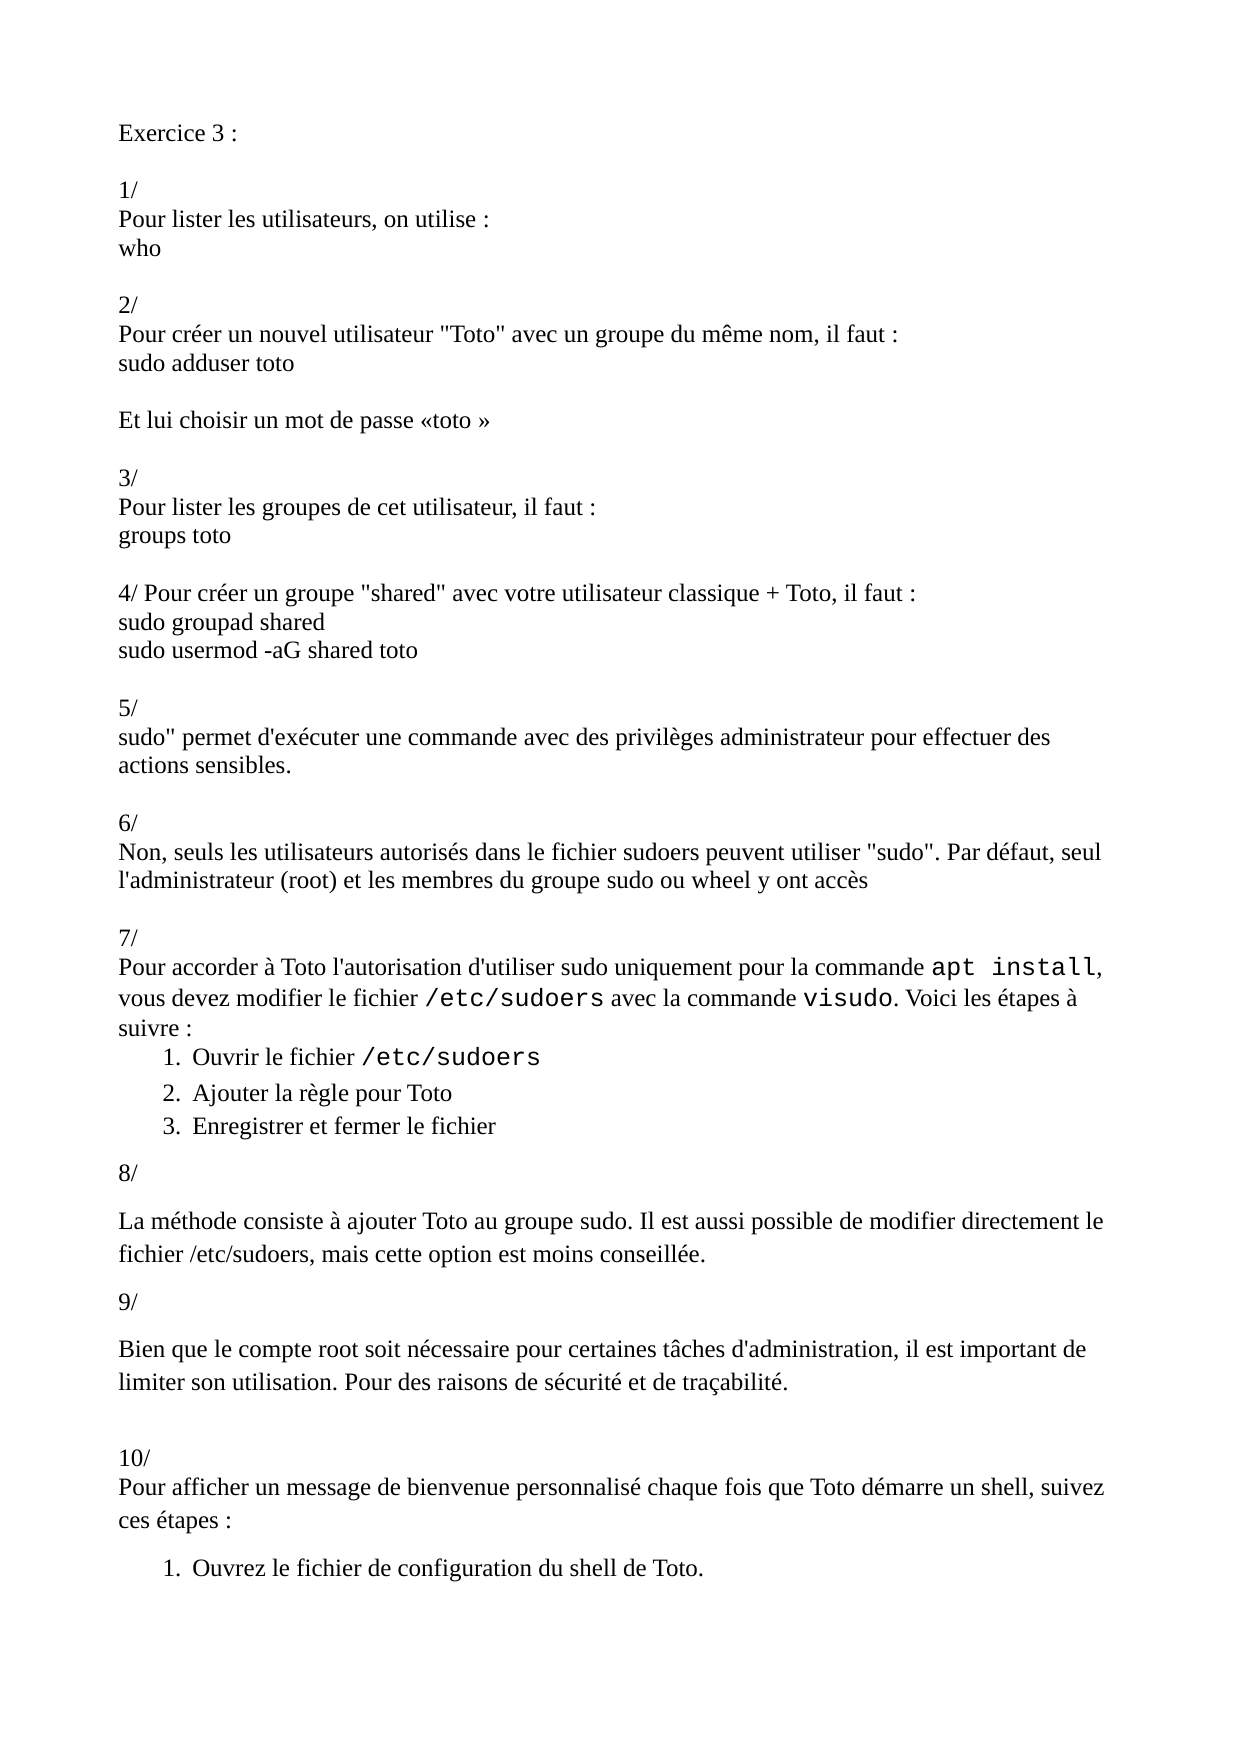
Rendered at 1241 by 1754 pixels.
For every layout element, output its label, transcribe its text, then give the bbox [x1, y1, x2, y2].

text 4/ Pour créer un groupe "shared" avec votre utilisateur classique + Toto, il faut : [118, 578, 1122, 607]
text 9/ [118, 1287, 1122, 1315]
text Pour créer un nouvel utilisateur "Toto" avec un groupe du même nom, il faut : [118, 319, 1122, 348]
text sudo usermod -aG shared toto [118, 636, 1122, 664]
text Bien que le compte root soit nécessaire pour certaines tâches d'administration, il est important de limiter son utilisation. Pour des raisons de sécurité et de traçabilité. [118, 1334, 1122, 1396]
list Ouvrez le fichier de configuration du shell de Toto. [162, 1553, 1122, 1582]
text Pour accorder à Toto l'autorisation d'utiliser sudo uniquement pour la commande apt install, vous devez modifier le fichier /etc/sudoers avec la commande visudo. Voici les étapes à suivre : [118, 952, 1122, 1042]
list Ajouter la règle pour Toto [162, 1078, 1122, 1106]
text Non, seuls les utilisateurs autorisés dans le fichier sudoers peuvent utiliser "sudo". Par défaut, seul l'administrateur (root) et les membres du groupe sudo ou wheel y ont accès [118, 837, 1122, 894]
text sudo groupad shared [118, 607, 1122, 636]
text 5/ [118, 693, 1122, 722]
list Enregistrer et fermer le fichier [162, 1111, 1122, 1139]
list Ouvrir le fichier /etc/sudoers [162, 1042, 1122, 1073]
text 6/ [118, 808, 1122, 837]
text sudo" permet d'exécuter une commande avec des privilèges administrateur pour effectuer des actions sensibles. [118, 722, 1122, 779]
text 3/ [118, 463, 1122, 492]
text Pour afficher un message de bienvenue personnalisé chaque fois que Toto démarre un shell, suivez ces étapes : [118, 1472, 1122, 1534]
text 10/ [118, 1443, 1122, 1472]
text La méthode consiste à ajouter Toto au groupe sudo. Il est aussi possible de modifier directement le fichier /etc/sudoers, mais cette option est moins conseillée. [118, 1206, 1122, 1268]
text Pour lister les groupes de cet utilisateur, il faut : [118, 492, 1122, 521]
text Et lui choisir un mot de passe «toto » [118, 406, 1122, 434]
text 2/ [118, 291, 1122, 319]
text 1/ [118, 176, 1122, 204]
text sudo adduser toto [118, 348, 1122, 377]
text groups toto [118, 521, 1122, 549]
text Exercice 3 : [118, 118, 1122, 147]
text Pour lister les utilisateurs, on utilise : [118, 204, 1122, 233]
text 8/ [118, 1158, 1122, 1187]
text who [118, 233, 1122, 262]
text 7/ [118, 923, 1122, 952]
